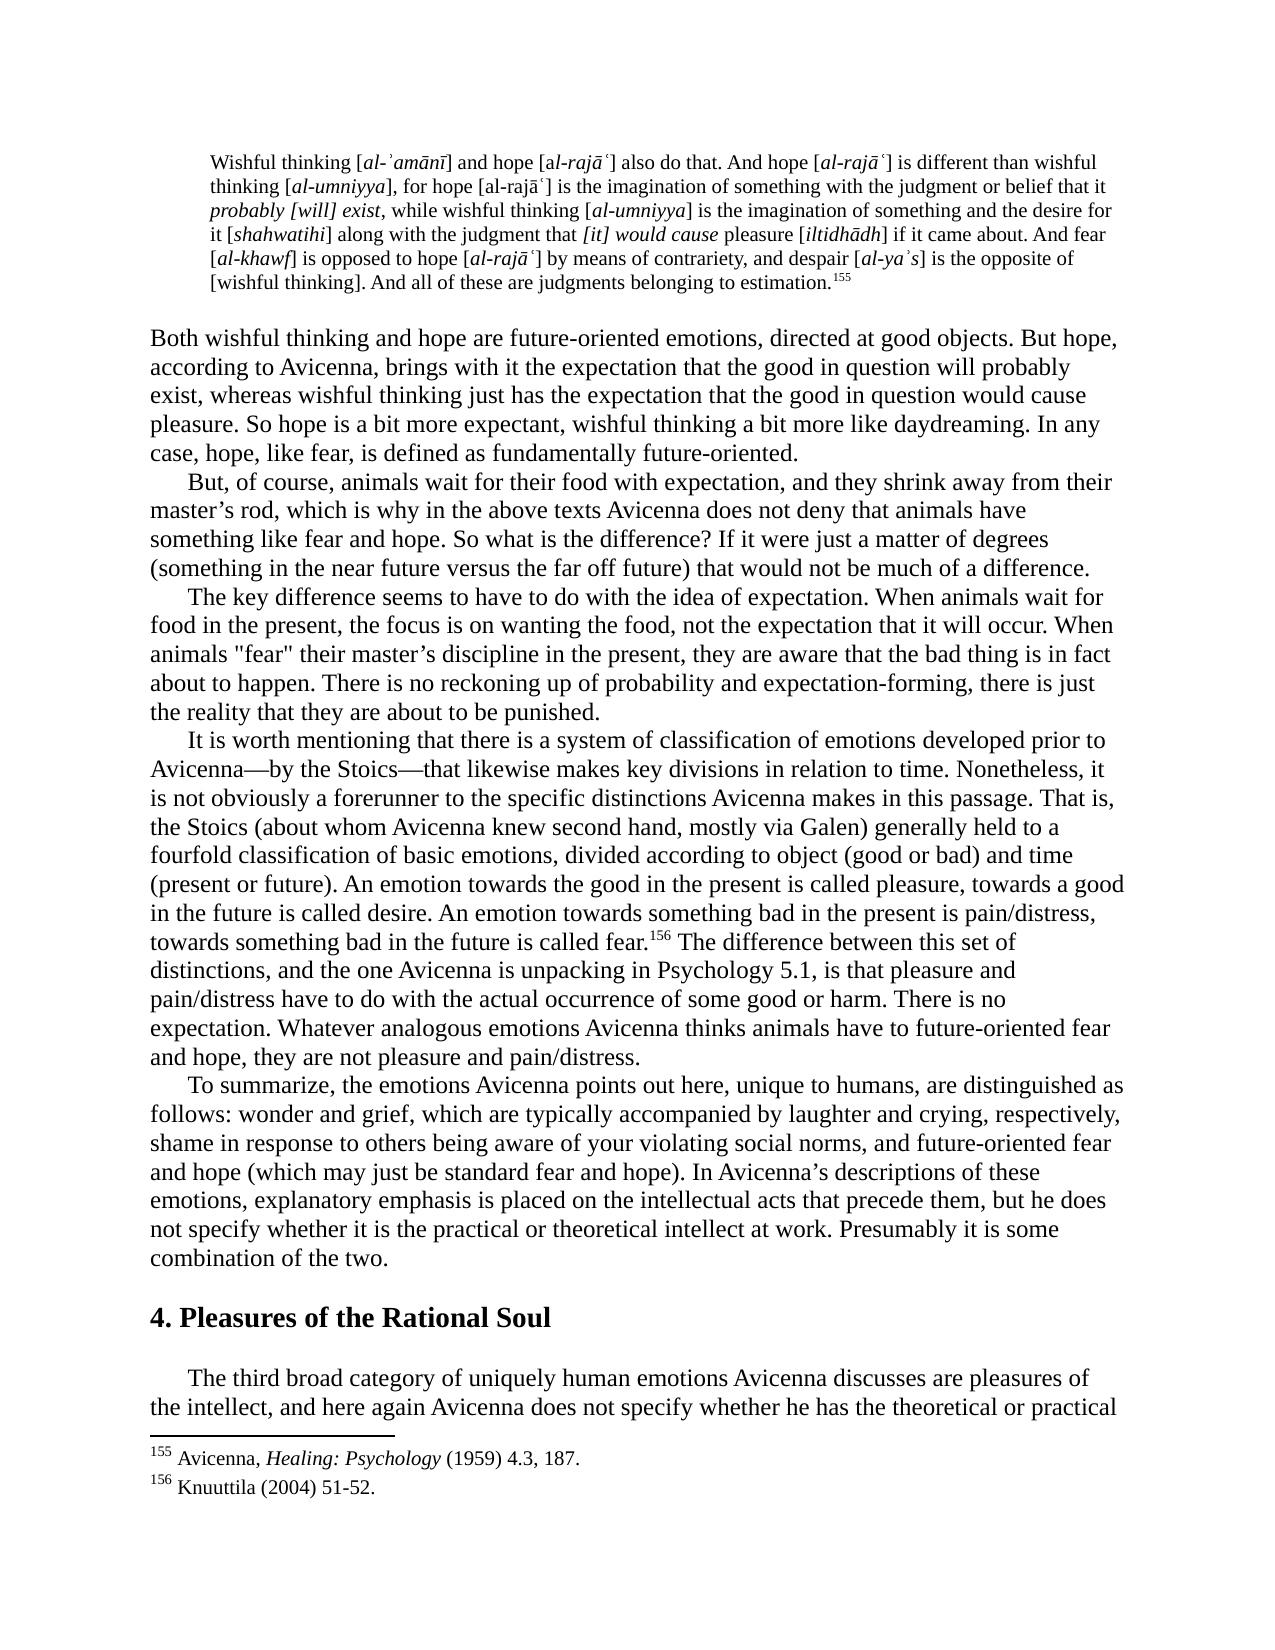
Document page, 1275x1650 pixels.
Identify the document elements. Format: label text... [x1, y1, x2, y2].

text The key difference seems to have to do with the idea of expectation. When animals wait for food in the present, the focus is on wanting the food, not the expectation that it will occur. When animals "fear" their master’s discipline in the present, they are aware that the bad thing is in fact about to happen. There is no reckoning up of probability and expectation-forming, there is just the reality that they are about to be punished. [150, 582, 1125, 726]
text Knuuttila (2004) 51-52. [150, 1471, 1125, 1500]
text It is worth mentioning that there is a system of classification of emotions developed prior to Avicenna—by the Stoics—that likewise makes key divisions in relation to time. Nonetheless, it is not obviously a forerunner to the specific distinctions Avicenna makes in this passage. That is, the Stoics (about whom Avicenna knew second hand, mostly via Galen) generally held to a fourfold classification of basic emotions, divided according to object (good or bad) and time (present or future). An emotion towards the good in the present is called pleasure, towards a good in the future is called desire. An emotion towards something bad in the present is pain/distress, towards something bad in the future is called fear. The difference between this set of distinctions, and the one Avicenna is unpacking in Psychology 5.1, is that pleasure and pain/distress have to do with the actual occurrence of some good or harm. There is no expectation. Whatever analogous emotions Avicenna thinks animals have to future-oriented fear and hope, they are not pleasure and pain/distress. [150, 726, 1125, 1071]
subtitle 4. Pleasures of the Rational Soul [150, 1301, 1125, 1334]
text Avicenna, Healing: Psychology (1959) 4.3, 187. [150, 1442, 1125, 1471]
text To summarize, the emotions Avicenna points out here, unique to humans, are distinguished as follows: wonder and grief, which are typically accompanied by laughter and crying, respectively, shame in response to others being aware of your violating social norms, and future-oriented fear and hope (which may just be standard fear and hope). In Avicenna’s descriptions of these emotions, explanatory emphasis is placed on the intellectual acts that precede them, but he does not specify whether it is the practical or theoretical intellect at work. Presumably it is some combination of the two. [150, 1071, 1125, 1272]
text The third broad category of uniquely human emotions Avicenna discusses are pleasures of the intellect, and here again Avicenna does not specify whether he has the theoretical or practical [150, 1363, 1125, 1420]
text Wishful thinking [al-ʾamānī] and hope [al-rajāʿ] also do that. And hope [al-rajāʿ] is different than wishful thinking [al-umniyya], for hope [al-rajāʿ] is the imagination of something with the judgment or belief that it probably [will] exist, while wishful thinking [al-umniyya] is the imagination of something and the desire for it [shahwatihi] along with the judgment that [it] would cause pleasure [iltidhādh] if it came about. And fear [al-khawf] is opposed to hope [al-rajāʿ] by means of contrariety, and despair [al-yaʾs] is the opposite of [wishful thinking]. And all of these are judgments belonging to estimation.⁠ [210, 150, 1125, 294]
text But, of course, animals wait for their food with expectation, and they shrink away from their master’s rod, which is why in the above texts Avicenna does not deny that animals have something like fear and hope. So what is the difference? If it were just a matter of degrees (something in the near future versus the far off future) that would not be much of a difference. [150, 467, 1125, 582]
text Both wishful thinking and hope are future-oriented emotions, directed at good objects. But hope, according to Avicenna, brings with it the expectation that the good in question will probably exist, whereas wishful thinking just has the expectation that the good in question would cause pleasure. So hope is a bit more expectant, wishful thinking a bit more like daydreaming. In any case, hope, like fear, is defined as fundamentally future-oriented. [150, 323, 1125, 467]
